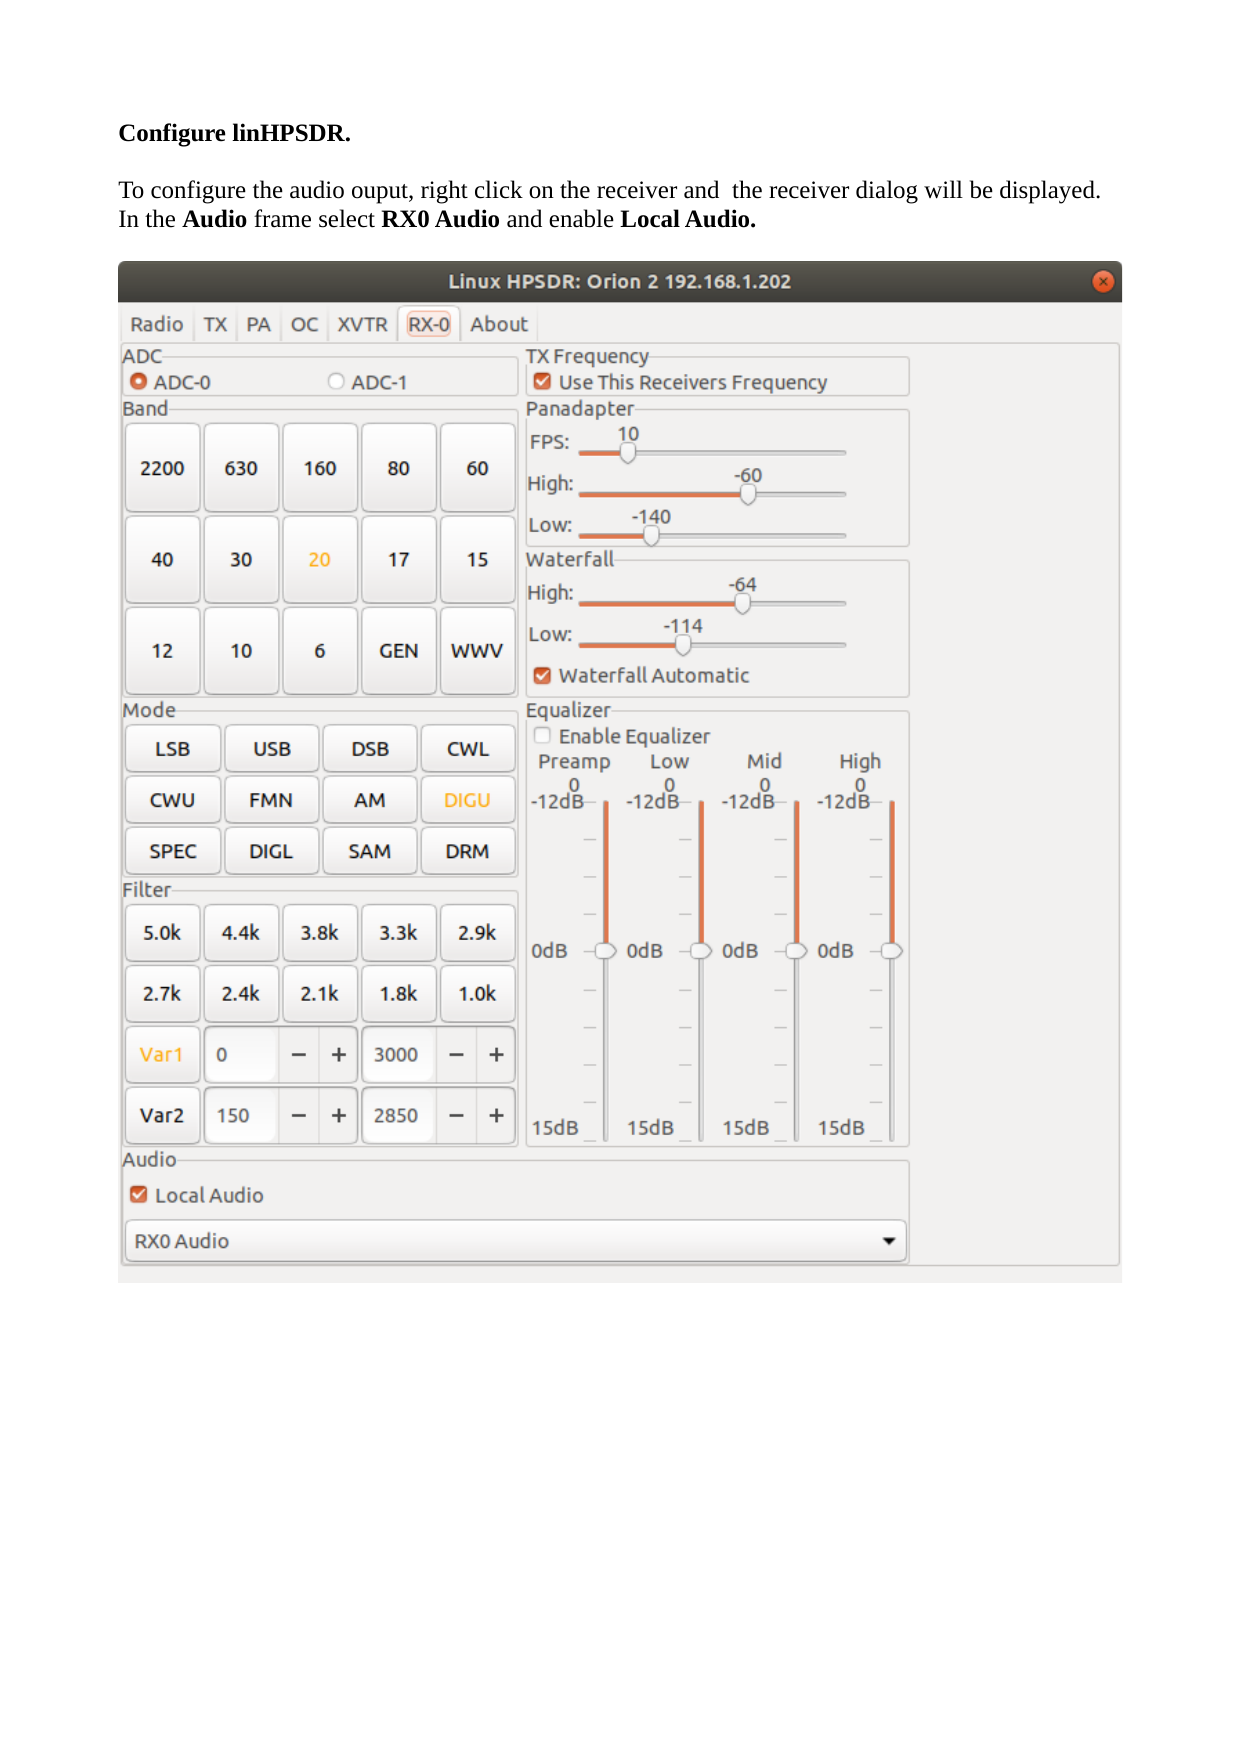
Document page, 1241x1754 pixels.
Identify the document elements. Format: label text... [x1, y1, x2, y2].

text Configure linHPSDR. [118, 118, 1122, 147]
picture [118, 261, 1123, 1283]
text To configure the audio ouput, right click on the receiver and the receiver dialog will be displayed. In the Audio frame select RX0 Audio and enable Local Audio. [118, 176, 1122, 233]
